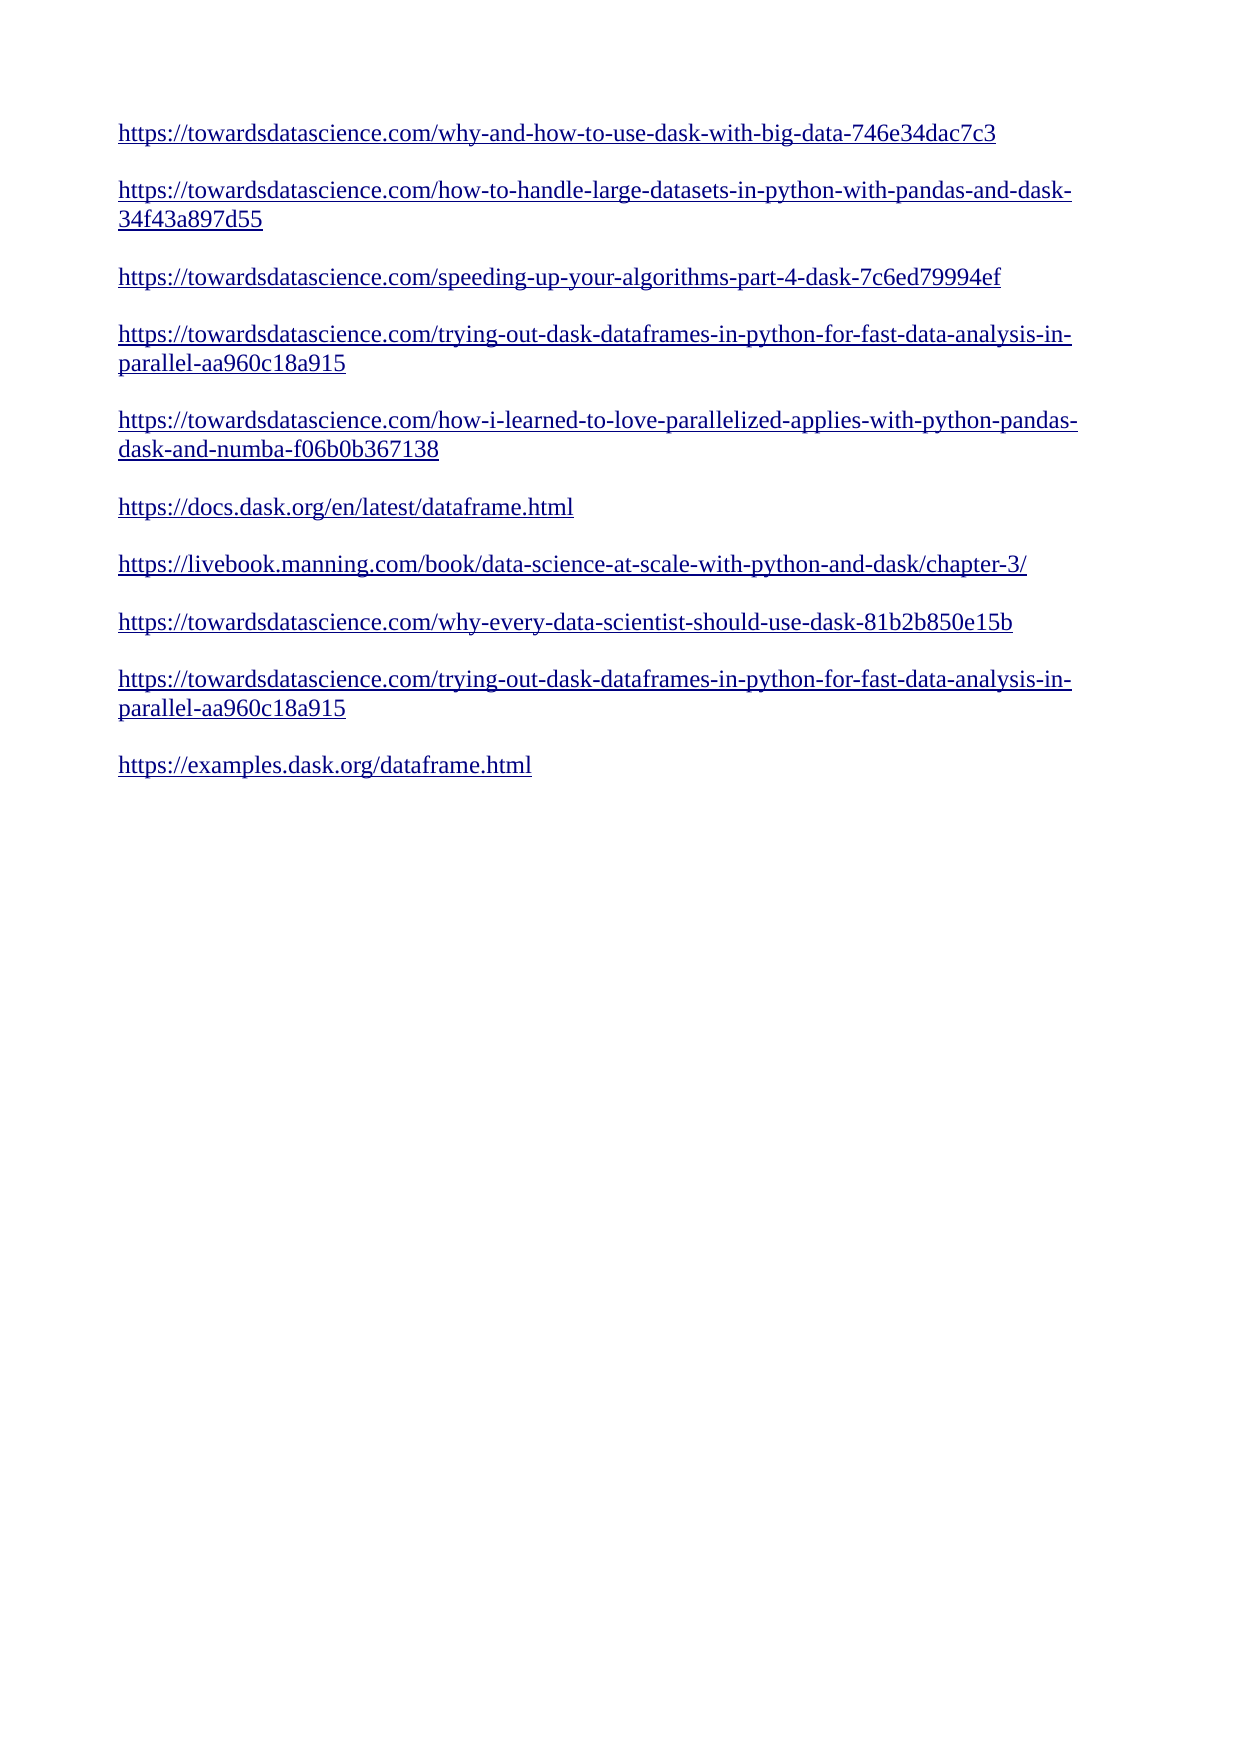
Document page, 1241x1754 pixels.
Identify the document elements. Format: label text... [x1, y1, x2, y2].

text https://examples.dask.org/dataframe.html [118, 751, 1122, 779]
text https://towardsdatascience.com/why-every-data-scientist-should-use-dask-81b2b850e15b [118, 607, 1122, 636]
text https://towardsdatascience.com/speeding-up-your-algorithms-part-4-dask-7c6ed79994ef [118, 262, 1122, 291]
text https://towardsdatascience.com/why-and-how-to-use-dask-with-big-data-746e34dac7c3 [118, 118, 1122, 147]
text https://towardsdatascience.com/how-to-handle-large-datasets-in-python-with-pandas-and-dask-34f43a897d55 [118, 176, 1122, 233]
text https://towardsdatascience.com/trying-out-dask-dataframes-in-python-for-fast-data-analysis-in-parallel-aa960c18a915 [118, 319, 1122, 377]
text https://livebook.manning.com/book/data-science-at-scale-with-python-and-dask/chapter-3/ [118, 549, 1122, 578]
text https://docs.dask.org/en/latest/dataframe.html [118, 492, 1122, 521]
text https://towardsdatascience.com/trying-out-dask-dataframes-in-python-for-fast-data-analysis-in-parallel-aa960c18a915 [118, 664, 1122, 722]
text https://towardsdatascience.com/how-i-learned-to-love-parallelized-applies-with-python-pandas-dask-and-numba-f06b0b367138 [118, 406, 1122, 463]
